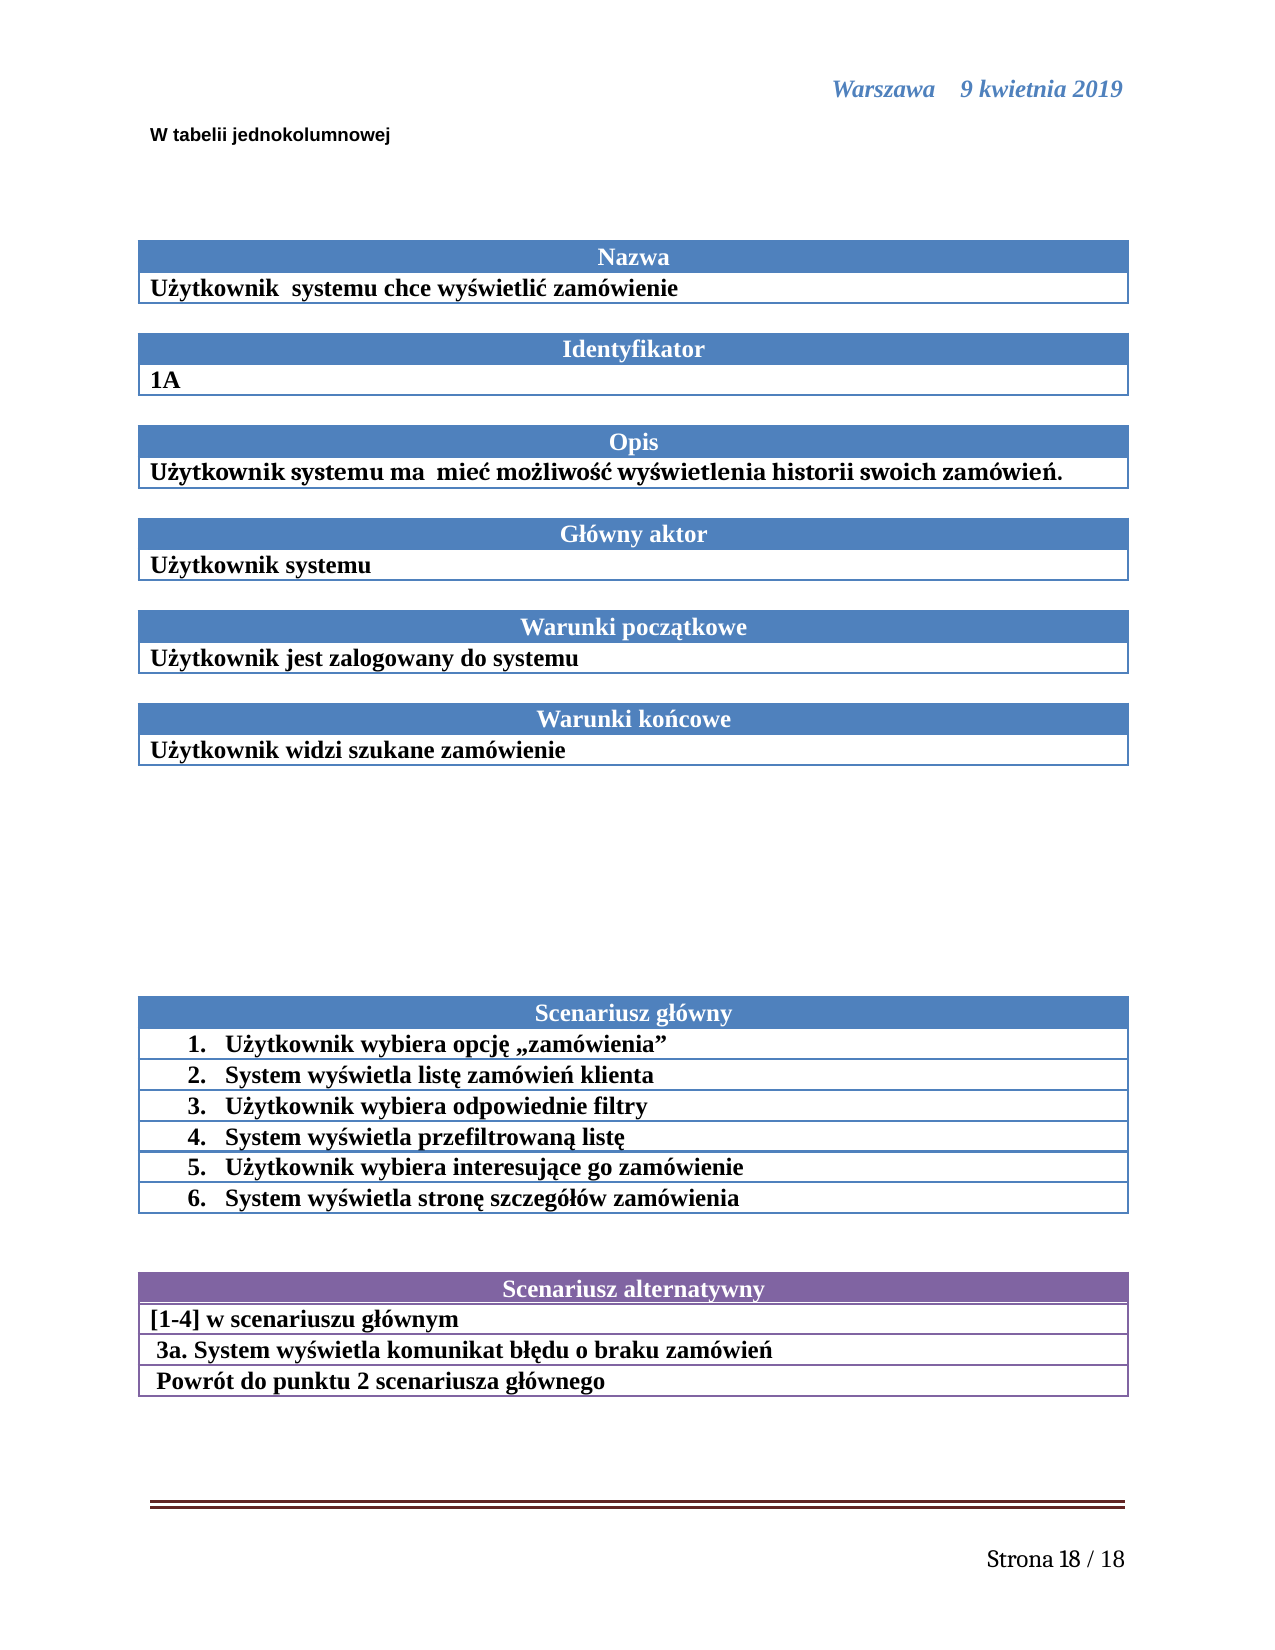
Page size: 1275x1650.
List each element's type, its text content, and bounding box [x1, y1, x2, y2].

table_cell Użytkownik wybiera interesujące go zamówienie [140, 1153, 1127, 1181]
table_cell Użytkownik wybiera opcję „zamówienia” [140, 1029, 1127, 1058]
table_cell [1-4] w scenariuszu głównym [140, 1305, 1127, 1333]
table_cell Użytkownik systemu ma mieć możliwość wyświetlenia historii swoich zamówień. [140, 458, 1127, 487]
table_header Opis [140, 427, 1127, 456]
table_cell Użytkownik systemu [140, 550, 1127, 579]
table_header Nazwa [140, 242, 1127, 271]
table_cell Użytkownik widzi szukane zamówienie [140, 735, 1127, 764]
table_cell Użytkownik wybiera odpowiednie filtry [140, 1091, 1127, 1119]
table_header Scenariusz główny [140, 998, 1127, 1027]
table_cell System wyświetla stronę szczegółów zamówienia [140, 1183, 1127, 1212]
table_cell 1A [140, 365, 1127, 394]
table_cell System wyświetla listę zamówień klienta [140, 1060, 1127, 1089]
table_cell Powrót do punktu 2 scenariusza głównego [140, 1366, 1127, 1395]
table_header Warunki początkowe [140, 612, 1127, 641]
subtitle W tabelii jednokolumnowej [150, 123, 1125, 145]
table_header Identyfikator [140, 335, 1127, 363]
table_header Główny aktor [140, 520, 1127, 548]
table_cell Użytkownik jest zalogowany do systemu [140, 643, 1127, 672]
table_header Scenariusz alternatywny [140, 1274, 1127, 1302]
table_cell 3a. System wyświetla komunikat błędu o braku zamówień [140, 1335, 1127, 1364]
table_header Warunki końcowe [140, 705, 1127, 733]
table_cell System wyświetla przefiltrowaną listę [140, 1122, 1127, 1150]
table_cell Użytkownik systemu chce wyświetlić zamówienie [140, 273, 1127, 302]
